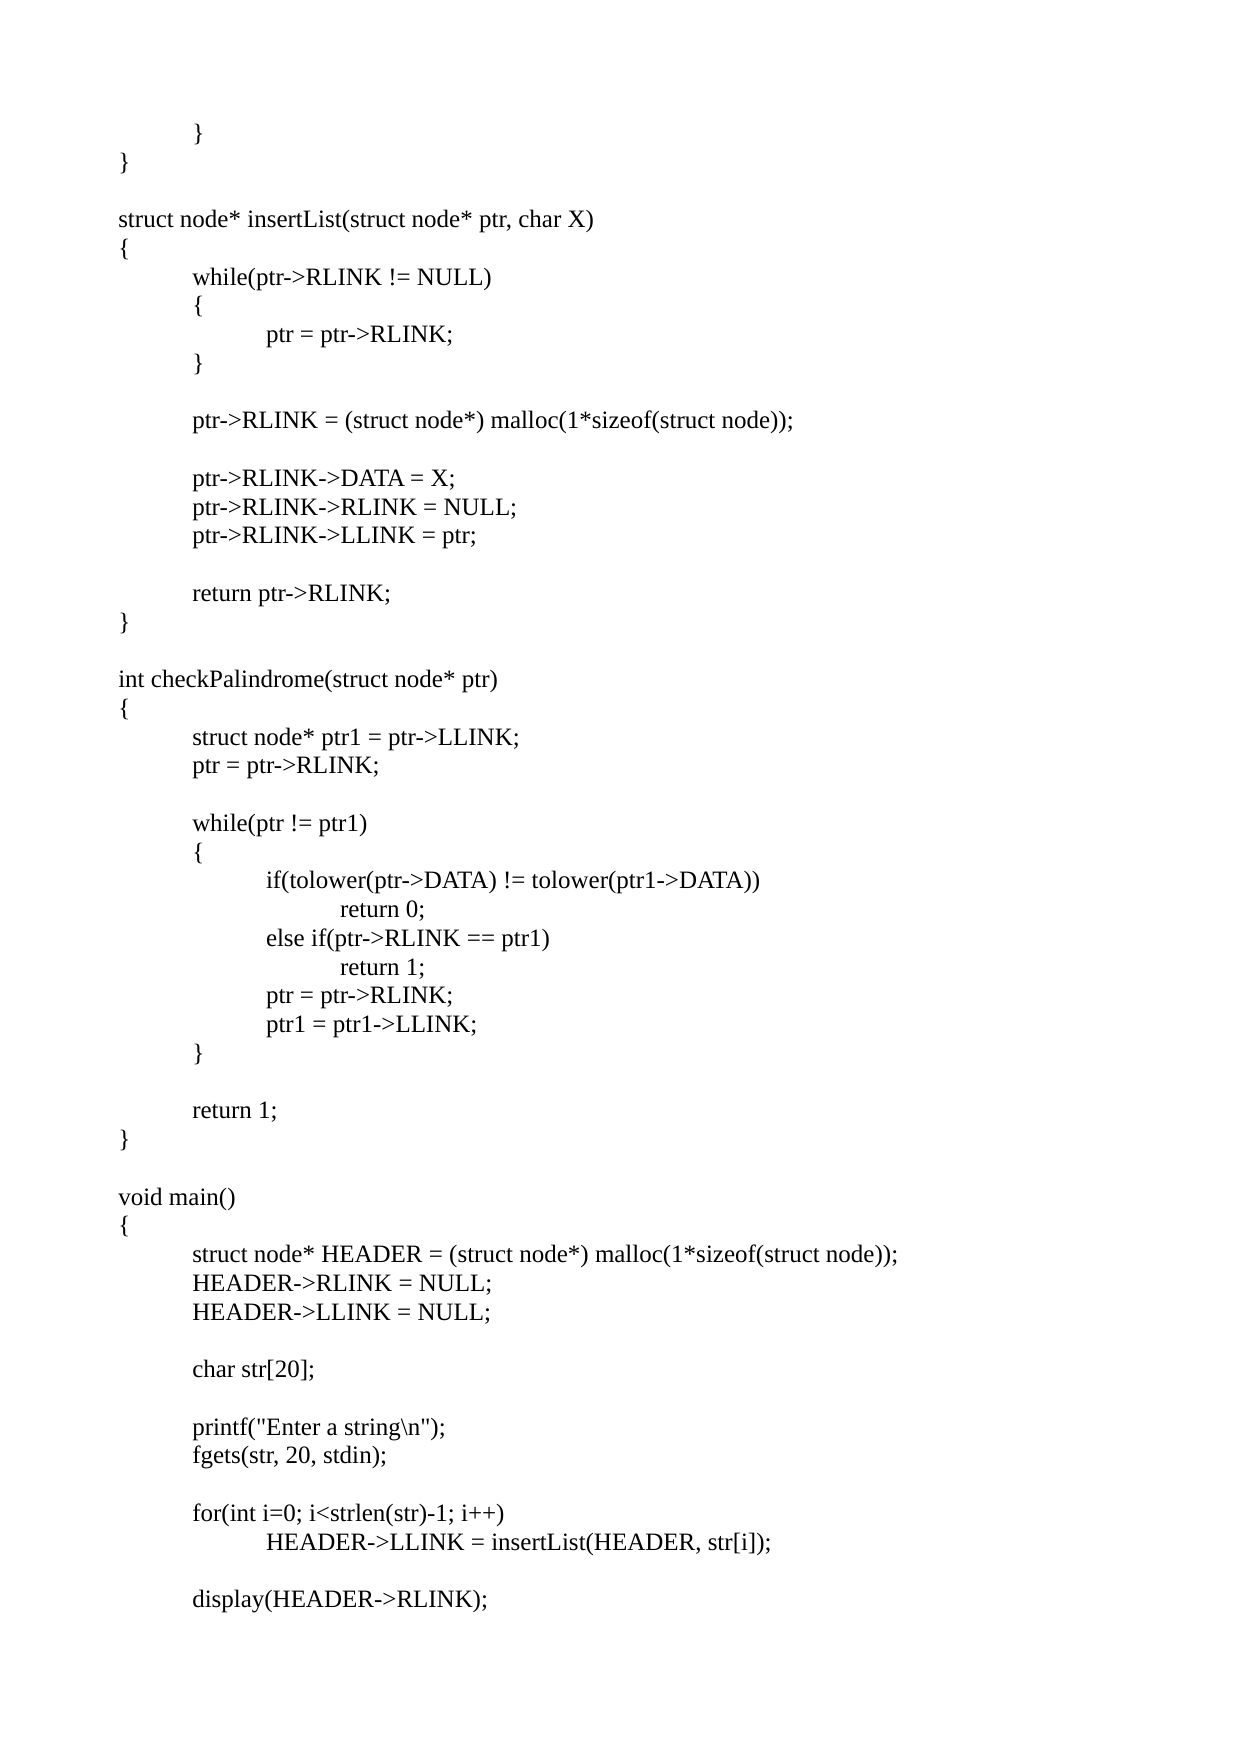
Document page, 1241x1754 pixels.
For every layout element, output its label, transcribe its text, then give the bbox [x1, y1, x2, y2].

text ptr1 = ptr1->LLINK; [118, 1009, 1122, 1038]
text struct node* HEADER = (struct node*) malloc(1*sizeof(struct node)); [118, 1239, 1122, 1268]
text HEADER->RLINK = NULL; [118, 1268, 1122, 1297]
text ptr = ptr->RLINK; [118, 319, 1122, 348]
text printf("Enter a string\n"); [118, 1412, 1122, 1441]
text void main() [118, 1182, 1122, 1211]
text return 1; [118, 1096, 1122, 1124]
text ptr = ptr->RLINK; [118, 981, 1122, 1009]
text while(ptr->RLINK != NULL) [118, 262, 1122, 291]
text ptr->RLINK->DATA = X; [118, 463, 1122, 492]
text { [118, 233, 1122, 262]
text fgets(str, 20, stdin); [118, 1441, 1122, 1469]
text return 1; [118, 952, 1122, 981]
text ptr = ptr->RLINK; [118, 751, 1122, 779]
text return ptr->RLINK; [118, 578, 1122, 607]
text return 0; [118, 894, 1122, 923]
text display(HEADER->RLINK); [118, 1584, 1122, 1613]
text } [118, 118, 1122, 147]
text struct node* insertList(struct node* ptr, char X) [118, 204, 1122, 233]
text } [118, 1124, 1122, 1153]
text { [118, 1211, 1122, 1239]
text } [118, 607, 1122, 636]
text if(tolower(ptr->DATA) != tolower(ptr1->DATA)) [118, 866, 1122, 894]
text else if(ptr->RLINK == ptr1) [118, 923, 1122, 952]
text ptr->RLINK->LLINK = ptr; [118, 521, 1122, 549]
text ptr->RLINK->RLINK = NULL; [118, 492, 1122, 521]
text for(int i=0; i<strlen(str)-1; i++) [118, 1498, 1122, 1527]
text int checkPalindrome(struct node* ptr) [118, 664, 1122, 693]
text char str[20]; [118, 1354, 1122, 1383]
text } [118, 348, 1122, 377]
text ptr->RLINK = (struct node*) malloc(1*sizeof(struct node)); [118, 406, 1122, 434]
text { [118, 693, 1122, 722]
text } [118, 147, 1122, 176]
text } [118, 1038, 1122, 1067]
text while(ptr != ptr1) [118, 808, 1122, 837]
text struct node* ptr1 = ptr->LLINK; [118, 722, 1122, 751]
text { [118, 837, 1122, 866]
text HEADER->LLINK = NULL; [118, 1297, 1122, 1326]
text HEADER->LLINK = insertList(HEADER, str[i]); [118, 1527, 1122, 1556]
text { [118, 291, 1122, 319]
